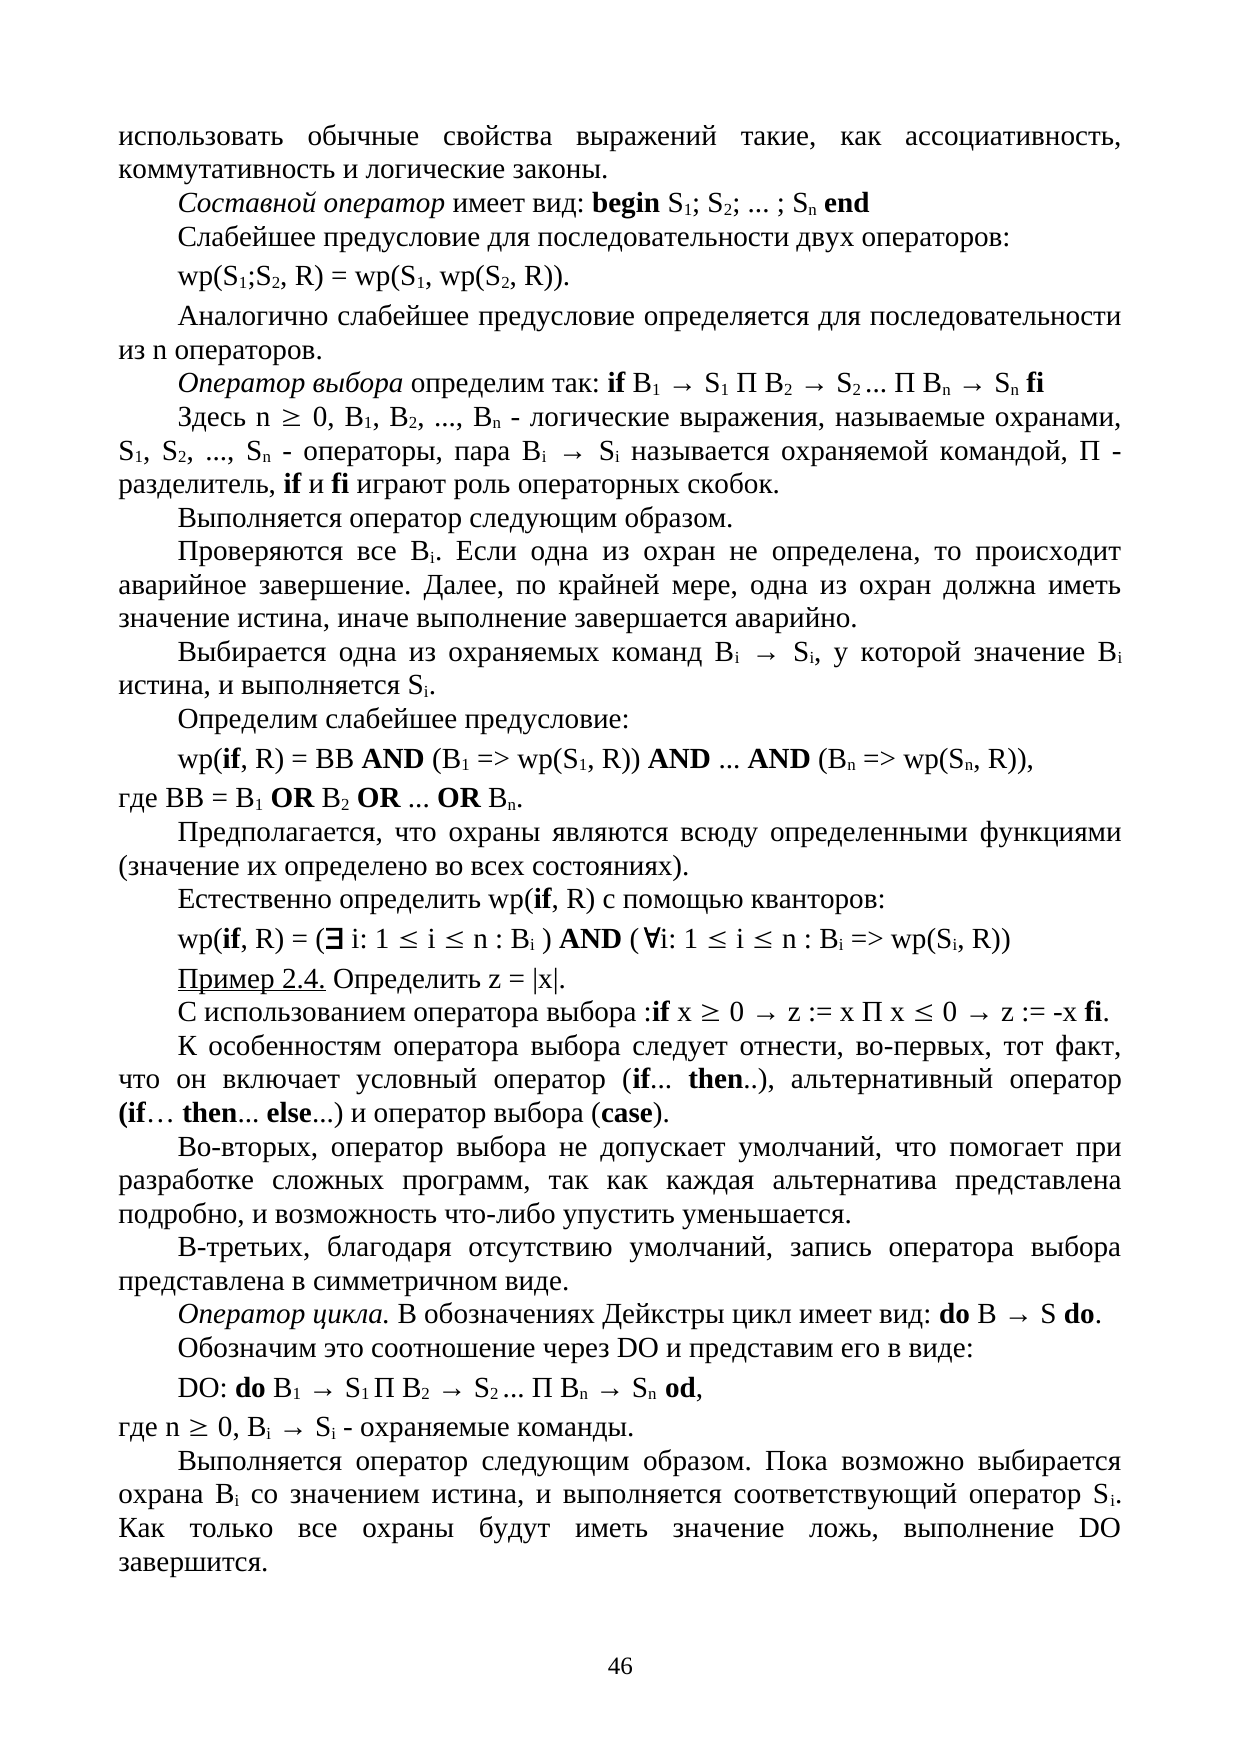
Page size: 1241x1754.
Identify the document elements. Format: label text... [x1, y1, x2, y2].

text Обозначим это соотношение через DO и представим его в виде: [118, 1330, 1122, 1363]
text Определим слабейшее предусловие: [118, 701, 1122, 734]
text Здесь n  0, B1, B2, ..., Bn - логические выражения, называемые охранами, S1, S2, ..., Sn - операторы, пара Bi → Si называется охраняемой командой, П - разделитель, if и fi играют роль операторных скобок. [118, 399, 1122, 500]
text где BB = B1 OR B2 OR ... OR Bn. [118, 781, 1122, 814]
text Выбирается одна из охраняемых команд Bi → Si, у которой значение Bi истина, и выполняется Si. [118, 634, 1122, 701]
text Выполняется оператор следующим образом. Пока возможно выбирается охрана Bi со значением истина, и выполняется соответствующий оператор Si. Как только все охраны будут иметь значение ложь, выполнение DO завершится. [118, 1443, 1122, 1577]
text К особенностям оператора выбора следует отнести, во-первых, тот факт, что он включает условный оператор (if... then..), альтернативный оператор (if… then... else...) и оператор выбора (case). [118, 1028, 1122, 1129]
text Естественно определить wp(if, R) с помощью кванторов: [118, 881, 1122, 915]
text Оператор цикла. В обозначениях Дейкстры цикл имеет вид: do B → S do. [118, 1296, 1122, 1330]
text DO: do B1 → S1 П B2 → S2 ... П Bn → Sn od, [118, 1370, 1122, 1403]
text С использованием оператора выбора :if x  0 → z := x П x  0 → z := -x fi. [118, 994, 1122, 1028]
text Предполагается, что охраны являются всюду определенными функциями (значение их определено во всех состояниях). [118, 814, 1122, 881]
text где n  0, Bi → Si - охраняемые команды. [118, 1409, 1122, 1443]
text Слабейшее предусловие для последовательности двух операторов: [118, 219, 1122, 252]
text Во-вторых, оператор выбора не допускает умолчаний, что помогает при разработке сложных программ, так как каждая альтернатива представлена подробно, и возможность что-либо упустить уменьшается. [118, 1129, 1122, 1229]
text использовать обычные свойства выражений такие, как ассоциативность, коммутативность и логические законы. [118, 118, 1122, 185]
text Выполняется оператор следующим образом. [118, 500, 1122, 533]
text Проверяются все Bi. Если одна из охран не определена, то происходит аварийное завершение. Далее, по крайней мере, одна из охран должна иметь значение истина, иначе выполнение завершается аварийно. [118, 533, 1122, 634]
text wp(if, R) = BB AND (B1 => wp(S1, R)) AND ... AND (Bn => wp(Sn, R)), [118, 741, 1122, 774]
text Оператор выбора определим так: if B1 → S1 П B2 → S2 ... П Bn → Sn fi [118, 365, 1122, 399]
text Пример 2.4. Определить z = |x|. [118, 961, 1122, 994]
text Составной оператор имеет вид: begin S1; S2; ... ; Sn end [118, 185, 1122, 219]
text wp(if, R) = ( i: 1  i  n : Bi ) AND (i: 1  i  n : Bi => wp(Si, R)) [118, 921, 1122, 954]
text Аналогично слабейшее предусловие определяется для последовательности из n операторов. [118, 298, 1122, 365]
text wp(S1;S2, R) = wp(S1, wp(S2, R)). [118, 258, 1122, 292]
text В-третьих, благодаря отсутствию умолчаний, запись оператора выбора представлена в симметричном виде. [118, 1229, 1122, 1296]
